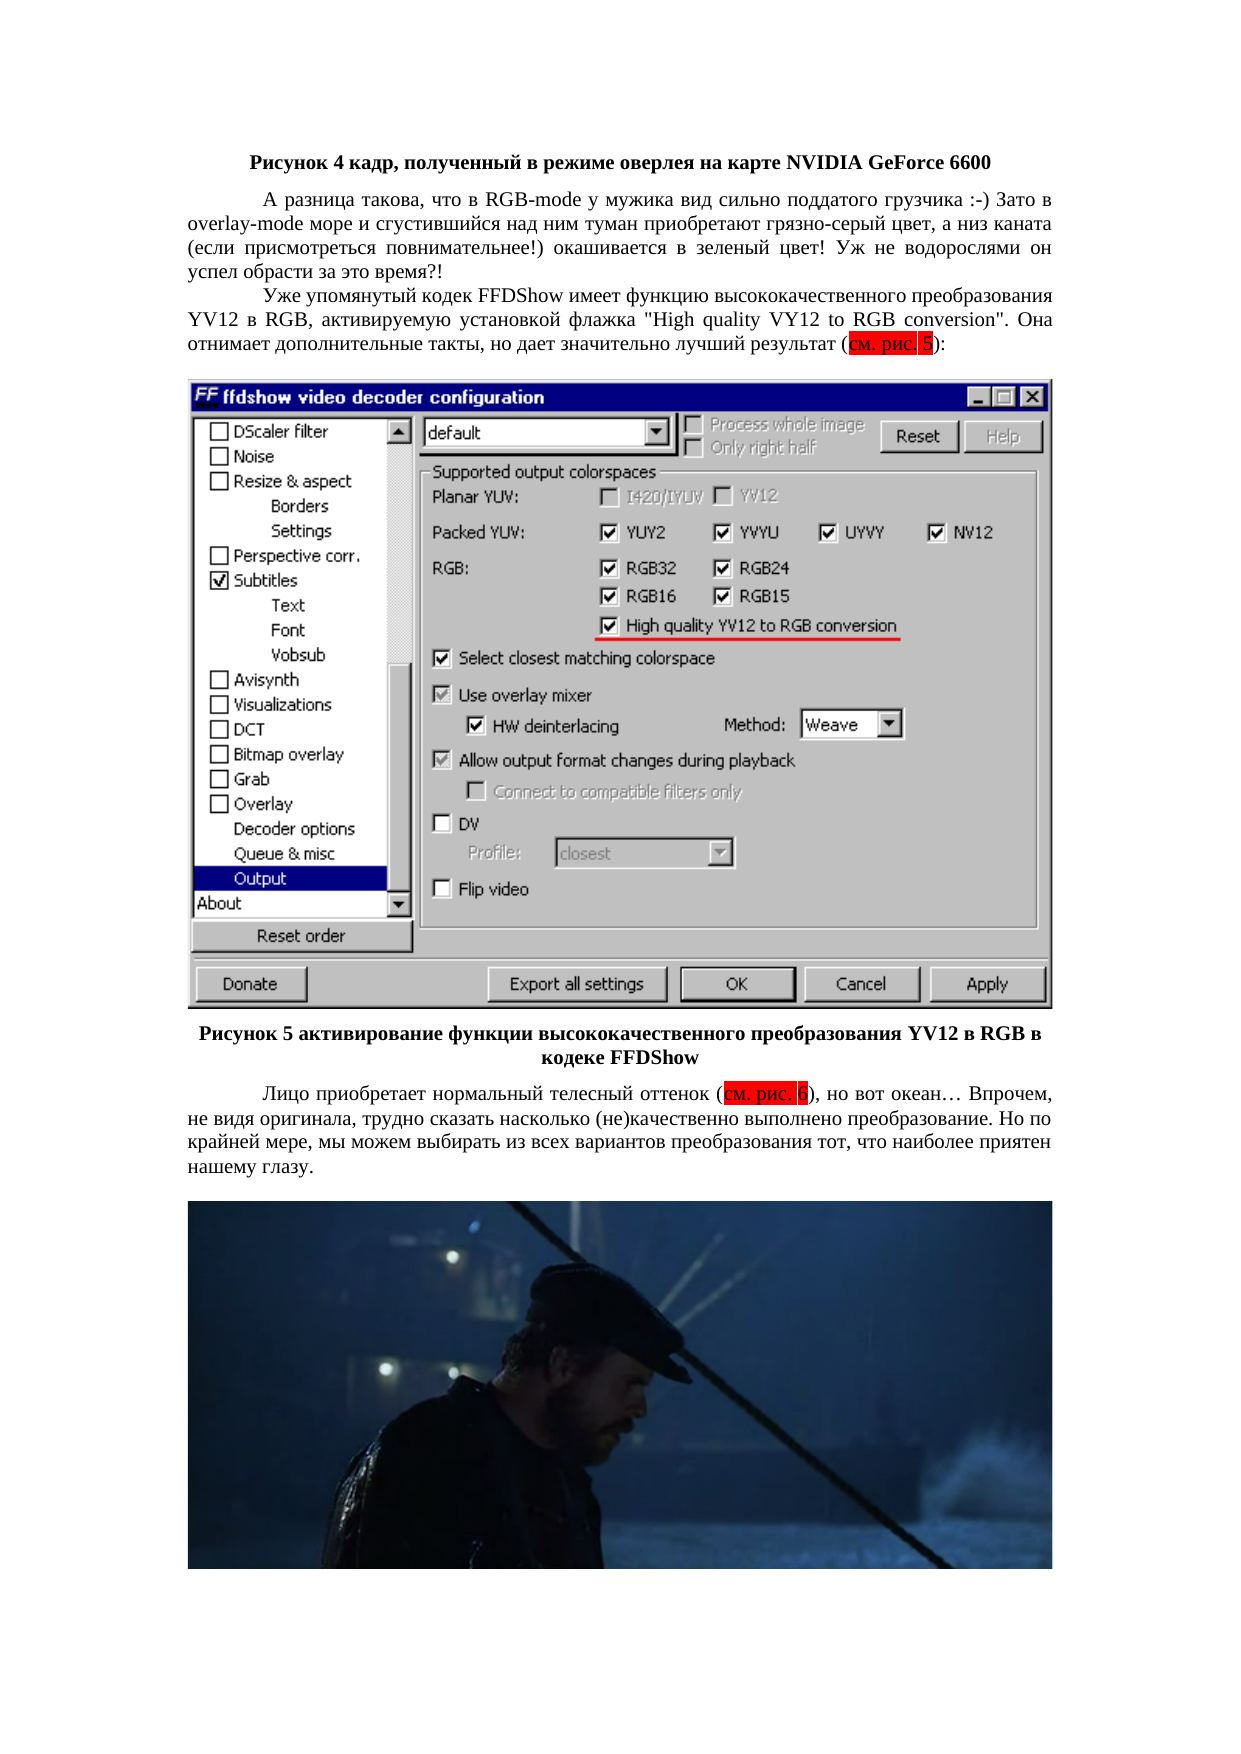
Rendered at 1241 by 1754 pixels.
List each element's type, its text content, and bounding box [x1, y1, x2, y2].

text Уже упомянутый кодек FFDShow имеет функцию высококачественного преобразования YV12 в RGB, активируемую установкой флажка "High quality VY12 to RGB conversion". Она отнимает дополнительные такты, но дает значительно лучший результат (см. рис. 5): [187, 283, 1053, 355]
picture [187, 1201, 1053, 1569]
text Рисунок 4 кадр, полученный в режиме оверлея на карте NVIDIA GeForce 6600 [187, 150, 1053, 174]
text А разница такова, что в RGB-mode у мужика вид сильно поддатого грузчика :-) Зато в overlay-mode море и сгустившийся над ним туман приобретают грязно-серый цвет, а низ каната (если присмотреться повнимательнее!) окашивается в зеленый цвет! Уж не водорослями он успел обрасти за это время?! [187, 187, 1053, 283]
text Рисунок 5 активирование функции высококачественного преобразования YV12 в RGB в кодеке FFDShow [187, 1021, 1053, 1069]
picture [187, 379, 1053, 1009]
text Лицо приобретает нормальный телесный оттенок (см. рис. 6), но вот океан… Впрочем, не видя оригинала, трудно сказать насколько (не)качественно выполнено преобразование. Но по крайней мере, мы можем выбирать из всех вариантов преобразования тот, что наиболее приятен нашему глазу. [187, 1081, 1053, 1178]
